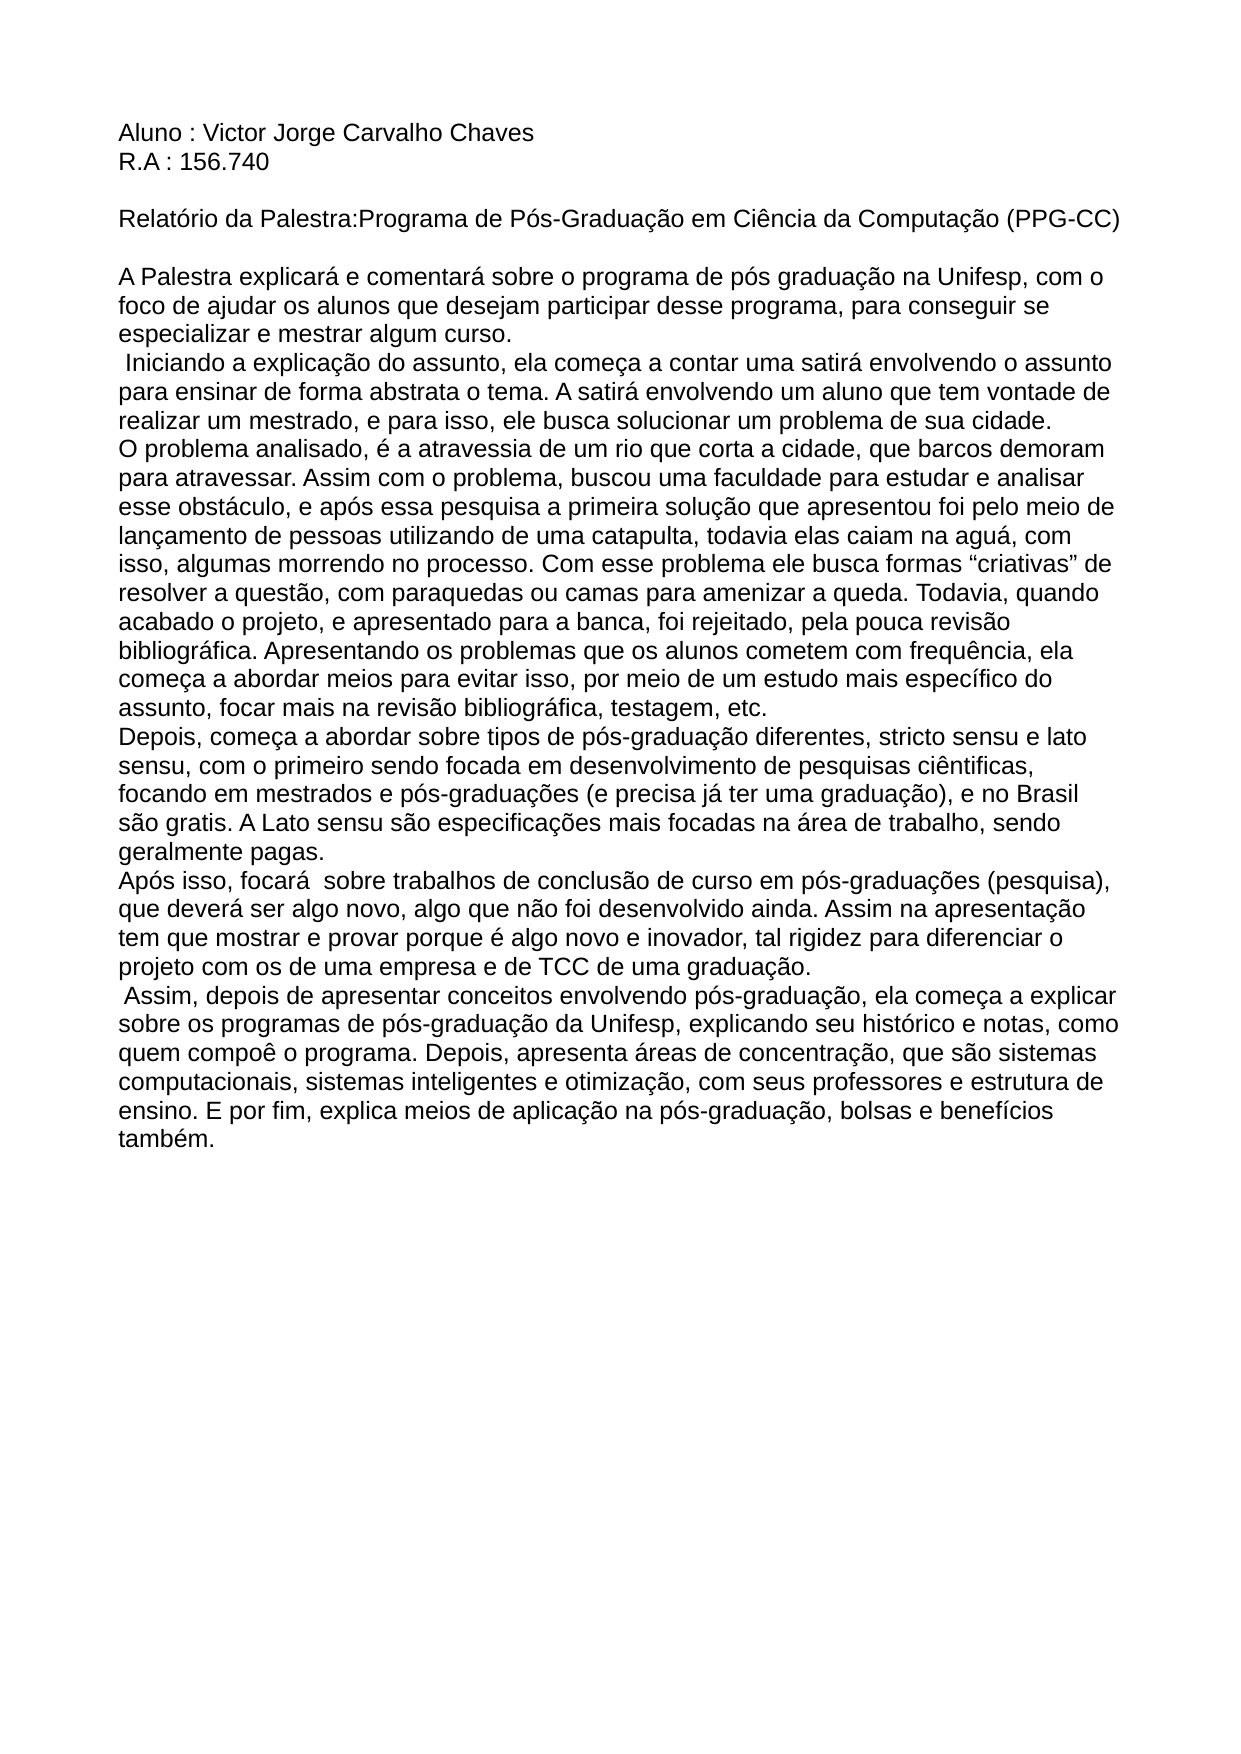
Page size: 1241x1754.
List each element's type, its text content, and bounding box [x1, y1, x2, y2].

text A Palestra explicará e comentará sobre o programa de pós graduação na Unifesp, com o foco de ajudar os alunos que desejam participar desse programa, para conseguir se especializar e mestrar algum curso. [118, 262, 1122, 348]
text Iniciando a explicação do assunto, ela começa a contar uma satirá envolvendo o assunto para ensinar de forma abstrata o tema. A satirá envolvendo um aluno que tem vontade de realizar um mestrado, e para isso, ele busca solucionar um problema de sua cidade. [118, 348, 1122, 434]
text Depois, começa a abordar sobre tipos de pós-graduação diferentes, stricto sensu e lato sensu, com o primeiro sendo focada em desenvolvimento de pesquisas ciêntificas, focando em mestrados e pós-graduações (e precisa já ter uma graduação), e no Brasil são gratis. A Lato sensu são especificações mais focadas na área de trabalho, sendo geralmente pagas. [118, 722, 1122, 866]
text O problema analisado, é a atravessia de um rio que corta a cidade, que barcos demoram para atravessar. Assim com o problema, buscou uma faculdade para estudar e analisar esse obstáculo, e após essa pesquisa a primeira solução que apresentou foi pelo meio de lançamento de pessoas utilizando de uma catapulta, todavia elas caiam na aguá, com isso, algumas morrendo no processo. Com esse problema ele busca formas “criativas” de resolver a questão, com paraquedas ou camas para amenizar a queda. Todavia, quando acabado o projeto, e apresentado para a banca, foi rejeitado, pela pouca revisão bibliográfica. Apresentando os problemas que os alunos cometem com frequência, ela começa a abordar meios para evitar isso, por meio de um estudo mais específico do assunto, focar mais na revisão bibliográfica, testagem, etc. [118, 434, 1122, 722]
text Após isso, focará sobre trabalhos de conclusão de curso em pós-graduações (pesquisa), que deverá ser algo novo, algo que não foi desenvolvido ainda. Assim na apresentação tem que mostrar e provar porque é algo novo e inovador, tal rigidez para diferenciar o projeto com os de uma empresa e de TCC de uma graduação. [118, 866, 1122, 981]
text Assim, depois de apresentar conceitos envolvendo pós-graduação, ela começa a explicar sobre os programas de pós-graduação da Unifesp, explicando seu histórico e notas, como quem compoê o programa. Depois, apresenta áreas de concentração, que são sistemas computacionais, sistemas inteligentes e otimização, com seus professores e estrutura de ensino. E por fim, explica meios de aplicação na pós-graduação, bolsas e benefícios também. [118, 981, 1122, 1153]
text R.A : 156.740 [118, 147, 1122, 176]
text Relatório da Palestra:Programa de Pós-Graduação em Ciência da Computação (PPG-CC) [118, 204, 1122, 233]
text Aluno : Victor Jorge Carvalho Chaves [118, 118, 1122, 147]
